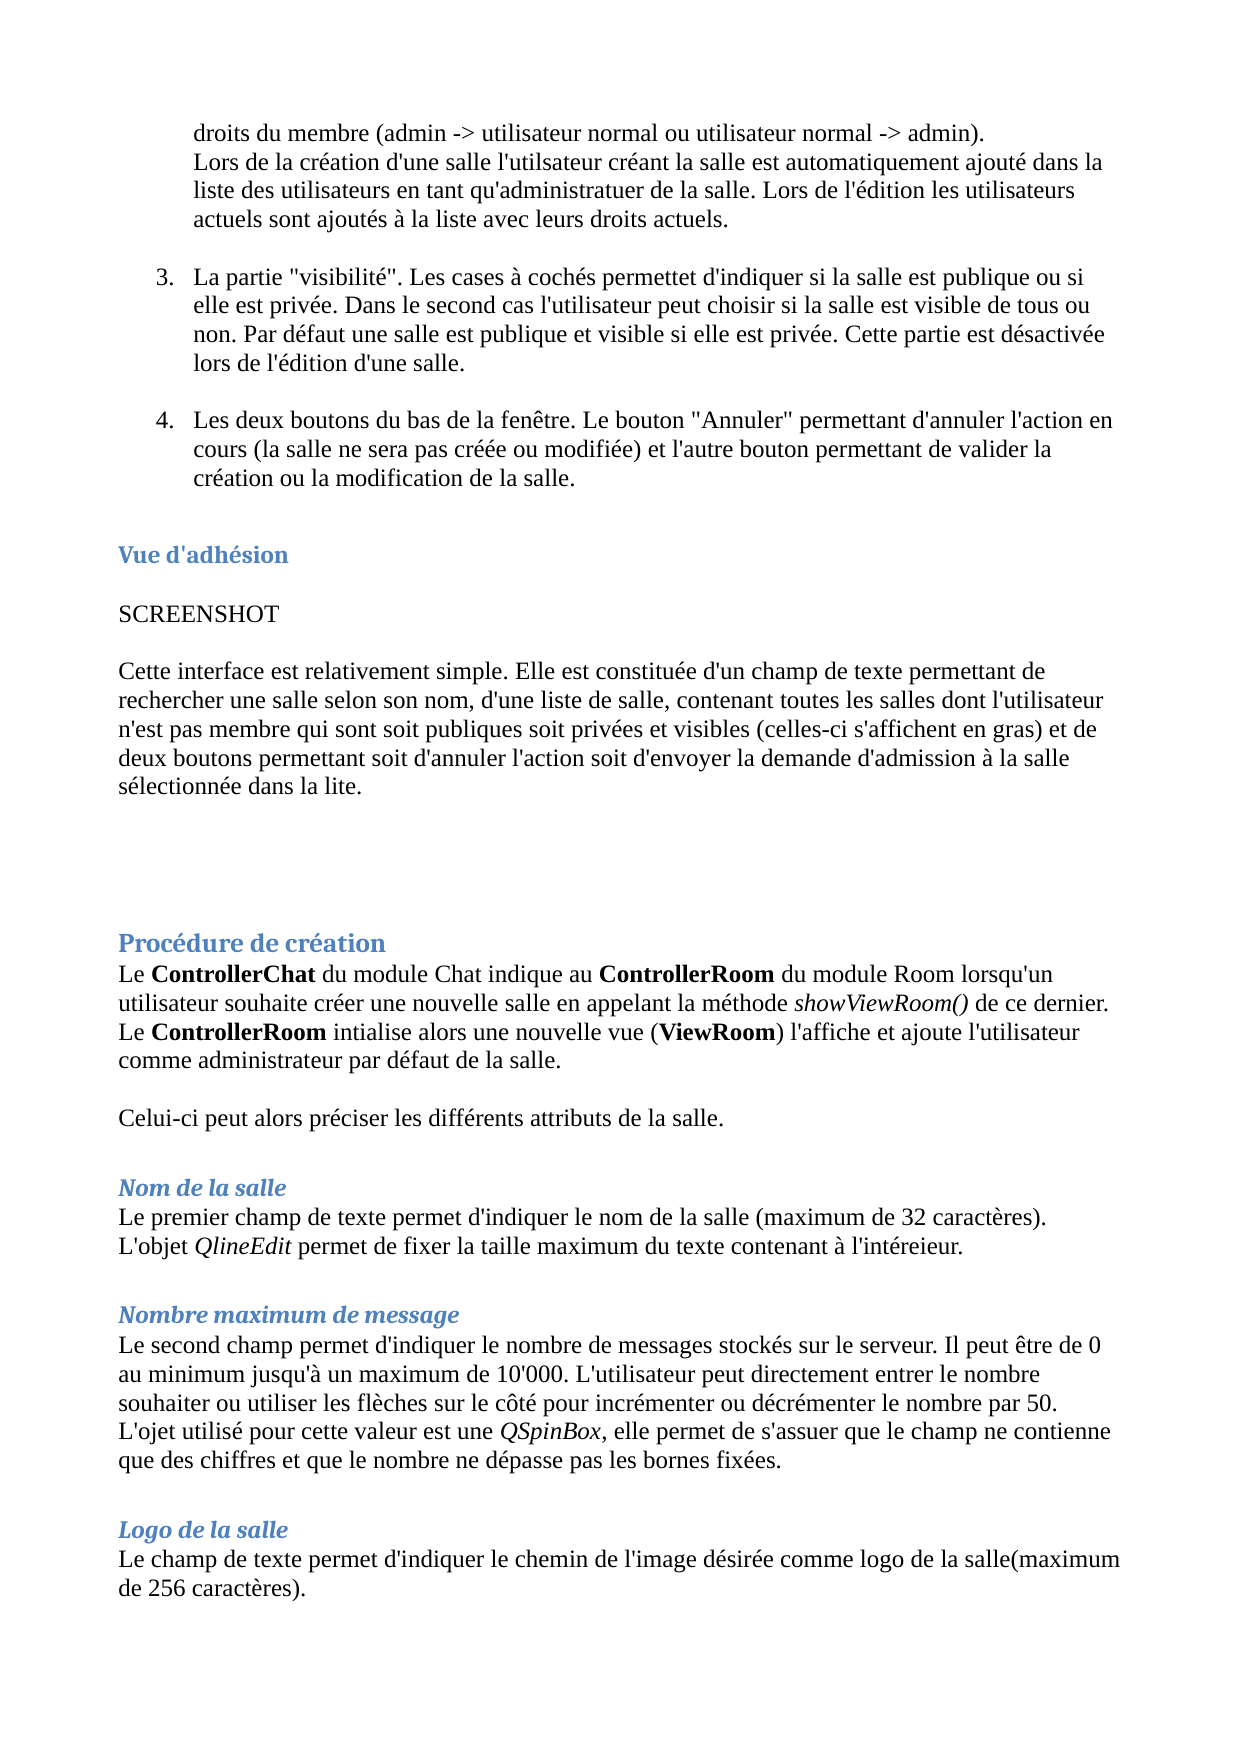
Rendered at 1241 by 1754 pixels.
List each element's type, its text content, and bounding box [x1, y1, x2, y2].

subtitle Nom de la salle [118, 1173, 1122, 1202]
list La partie "visibilité". Les cases à cochés permettet d'indiquer si la salle est publique ou si elle est privée. Dans le second cas l'utilisateur peut choisir si la salle est visible de tous ou non. Par défaut une salle est publique et visible si elle est privée. Cette partie est désactivée lors de l'édition d'une salle. [156, 262, 1122, 406]
subtitle Nombre maximum de message [118, 1301, 1122, 1330]
subtitle Procédure de création [118, 928, 1122, 959]
subtitle Vue d'adhésion [118, 541, 1122, 570]
list Le ControllerChat du module Chat indique au ControllerRoom du module Room lorsqu'un utilisateur souhaite créer une nouvelle salle en appelant la méthode showViewRoom() de ce dernier. Le ControllerRoom intialise alors une nouvelle vue (ViewRoom) l'affiche et ajoute l'utilisateur comme administrateur par défaut de la salle. [118, 959, 1122, 1074]
list Le premier champ de texte permet d'indiquer le nom de la salle (maximum de 32 caractères). L'objet QlineEdit permet de fixer la taille maximum du texte contenant à l'intéreieur. [118, 1202, 1122, 1260]
list L'ojet utilisé pour cette valeur est une QSpinBox, elle permet de s'assuer que le champ ne contienne que des chiffres et que le nombre ne dépasse pas les bornes fixées. [118, 1416, 1122, 1474]
list droits du membre (admin -> utilisateur normal ou utilisateur normal -> admin). Lors de la création d'une salle l'utilsateur créant la salle est automatiquement ajouté dans la liste des utilisateurs en tant qu'administratuer de la salle. Lors de l'édition les utilisateurs actuels sont ajoutés à la liste avec leurs droits actuels. [156, 118, 1122, 262]
list Le second champ permet d'indiquer le nombre de messages stockés sur le serveur. Il peut être de 0 au minimum jusqu'à un maximum de 10'000. L'utilisateur peut directement entrer le nombre souhaiter ou utiliser les flèches sur le côté pour incrémenter ou décrémenter le nombre par 50. [118, 1330, 1122, 1416]
subtitle Logo de la salle [118, 1516, 1122, 1544]
list Cette interface est relativement simple. Elle est constituée d'un champ de texte permettant de rechercher une salle selon son nom, d'une liste de salle, contenant toutes les salles dont l'utilisateur n'est pas membre qui sont soit publiques soit privées et visibles (celles-ci s'affichent en gras) et de deux boutons permettant soit d'annuler l'action soit d'envoyer la demande d'admission à la salle sélectionnée dans la lite. [118, 656, 1122, 800]
list SCREENSHOT [118, 599, 1122, 628]
list Le champ de texte permet d'indiquer le chemin de l'image désirée comme logo de la salle(maximum de 256 caractères). [118, 1544, 1122, 1602]
list Les deux boutons du bas de la fenêtre. Le bouton "Annuler" permettant d'annuler l'action en cours (la salle ne sera pas créée ou modifiée) et l'autre bouton permettant de valider la création ou la modification de la salle. [156, 406, 1122, 492]
list Celui-ci peut alors préciser les différents attributs de la salle. [118, 1103, 1122, 1132]
